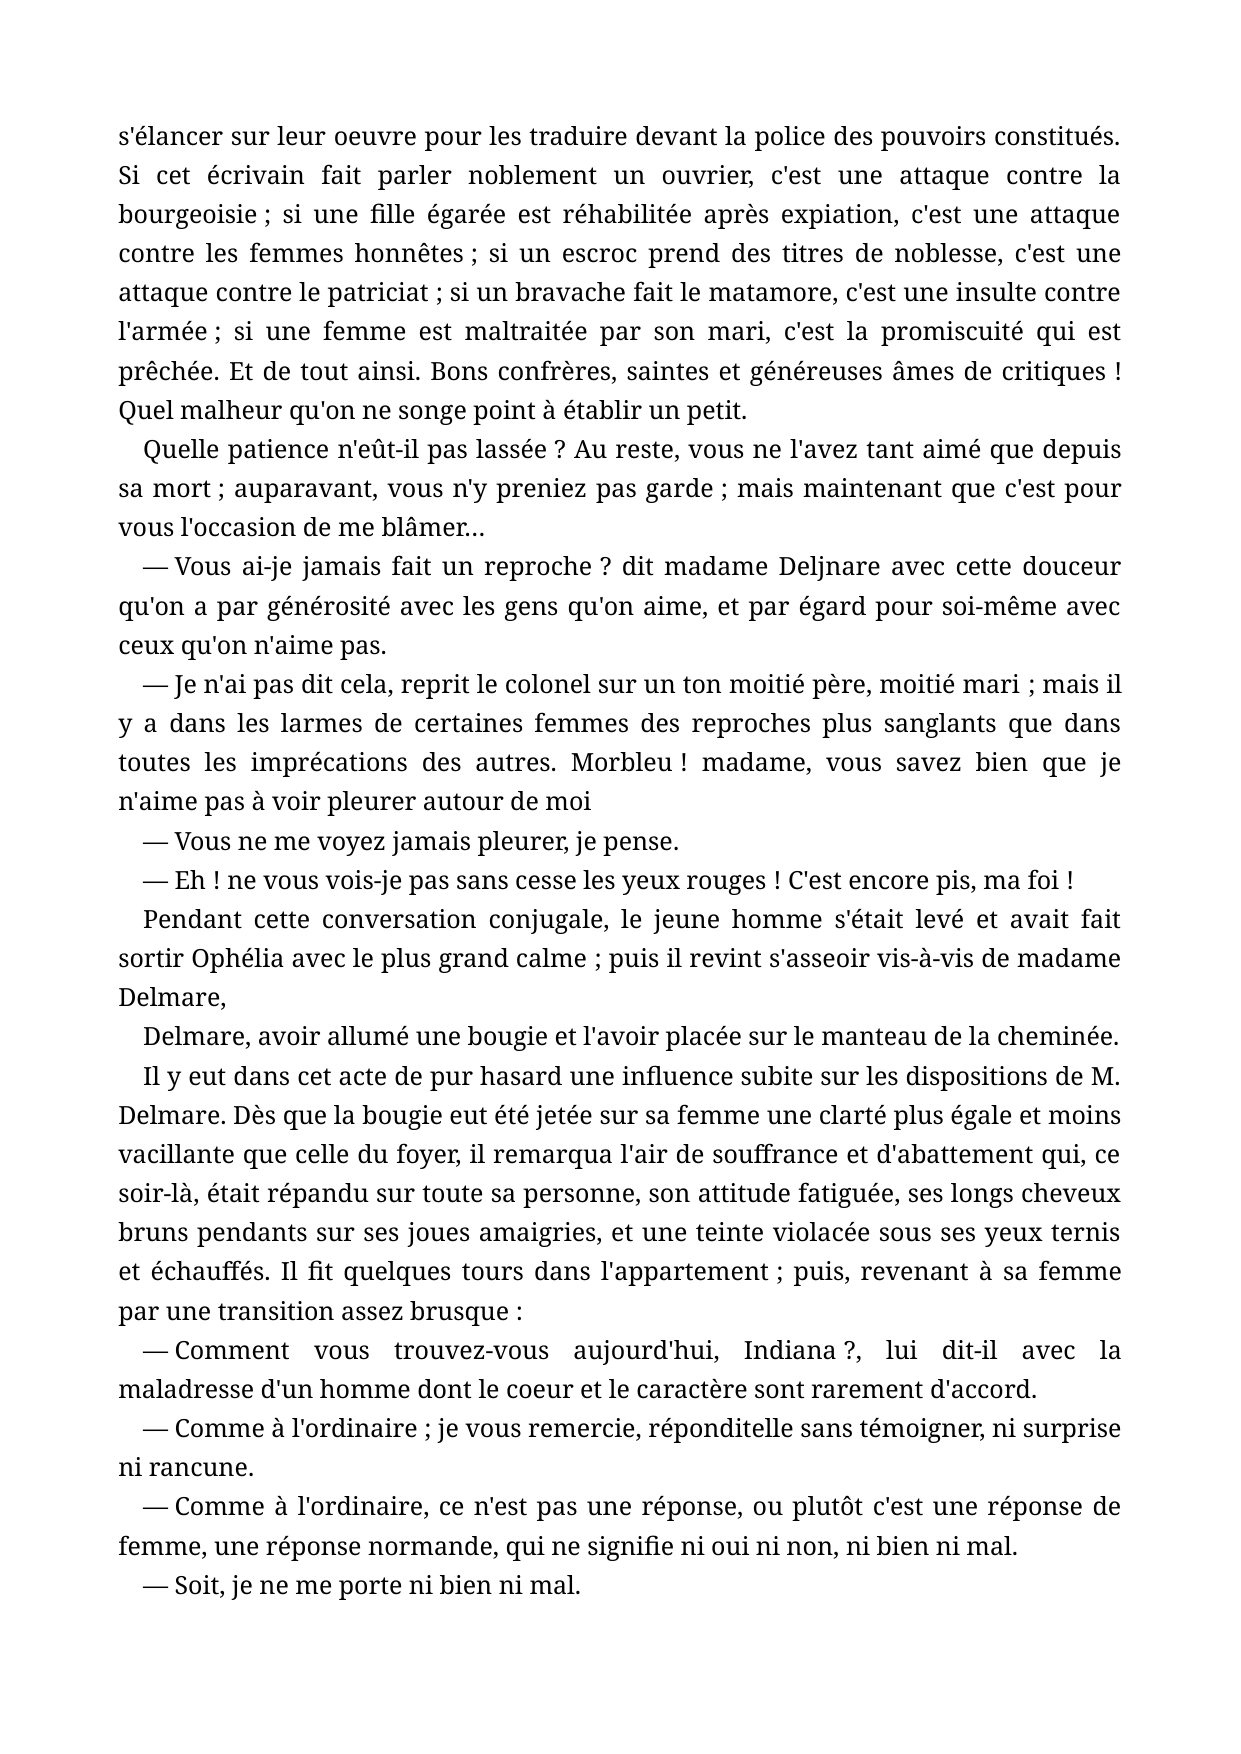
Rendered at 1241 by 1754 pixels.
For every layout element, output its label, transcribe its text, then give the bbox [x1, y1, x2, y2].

text Pendant cette conversation conjugale, le jeune homme s'était levé et avait fait sortir Ophélia avec le plus grand calme ; puis il revint s'asseoir vis-à-vis de madame Delmare, [118, 901, 1122, 1014]
text — Soit, je ne me porte ni bien ni mal. [118, 1567, 1122, 1601]
text — Eh ! ne vous vois-je pas sans cesse les yeux rouges ! C'est encore pis, ma foi ! [118, 862, 1122, 896]
text — Je n'ai pas dit cela, reprit le colonel sur un ton moitié père, moitié mari ; mais il y a dans les larmes de certaines femmes des reproches plus sanglants que dans toutes les imprécations des autres. Morbleu ! madame, vous savez bien que je n'aime pas à voir pleurer autour de moi [118, 666, 1122, 818]
text s'élancer sur leur oeuvre pour les traduire devant la police des pouvoirs constitués. Si cet écrivain fait parler noblement un ouvrier, c'est une attaque contre la bourgeoisie ; si une fille égarée est réhabilitée après expiation, c'est une attaque contre les femmes honnêtes ; si un escroc prend des titres de noblesse, c'est une attaque contre le patriciat ; si un bravache fait le matamore, c'est une insulte contre l'armée ; si une femme est maltraitée par son mari, c'est la promiscuité qui est prêchée. Et de tout ainsi. Bons confrères, saintes et généreuses âmes de critiques ! Quel malheur qu'on ne songe point à établir un petit. [118, 118, 1122, 426]
text — Comment vous trouvez-vous aujourd'hui, Indiana ?, lui dit-il avec la maladresse d'un homme dont le coeur et le caractère sont rarement d'accord. [118, 1332, 1122, 1406]
text — Vous ai-je jamais fait un reproche ? dit madame Deljnare avec cette douceur qu'on a par générosité avec les gens qu'on aime, et par égard pour soi-même avec ceux qu'on n'aime pas. [118, 549, 1122, 661]
text — Comme à l'ordinaire ; je vous remercie, réponditelle sans témoigner, ni surprise ni rancune. [118, 1411, 1122, 1484]
text — Comme à l'ordinaire, ce n'est pas une réponse, ou plutôt c'est une réponse de femme, une réponse normande, qui ne signifie ni oui ni non, ni bien ni mal. [118, 1489, 1122, 1562]
text Quelle patience n'eût-il pas lassée ? Au reste, vous ne l'avez tant aimé que depuis sa mort ; auparavant, vous n'y preniez pas garde ; mais maintenant que c'est pour vous l'occasion de me blâmer… [118, 431, 1122, 544]
text Il y eut dans cet acte de pur hasard une influence subite sur les dispositions de M. Delmare. Dès que la bougie eut été jetée sur sa femme une clarté plus égale et moins vacillante que celle du foyer, il remarqua l'air de souffrance et d'abattement qui, ce soir-là, était répandu sur toute sa personne, son attitude fatiguée, ses longs cheveux bruns pendants sur ses joues amaigries, et une teinte violacée sous ses yeux ternis et échauffés. Il fit quelques tours dans l'appartement ; puis, revenant à sa femme par une transition assez brusque : [118, 1058, 1122, 1327]
text Delmare, avoir allumé une bougie et l'avoir placée sur le manteau de la cheminée. [118, 1019, 1122, 1053]
text — Vous ne me voyez jamais pleurer, je pense. [118, 823, 1122, 857]
